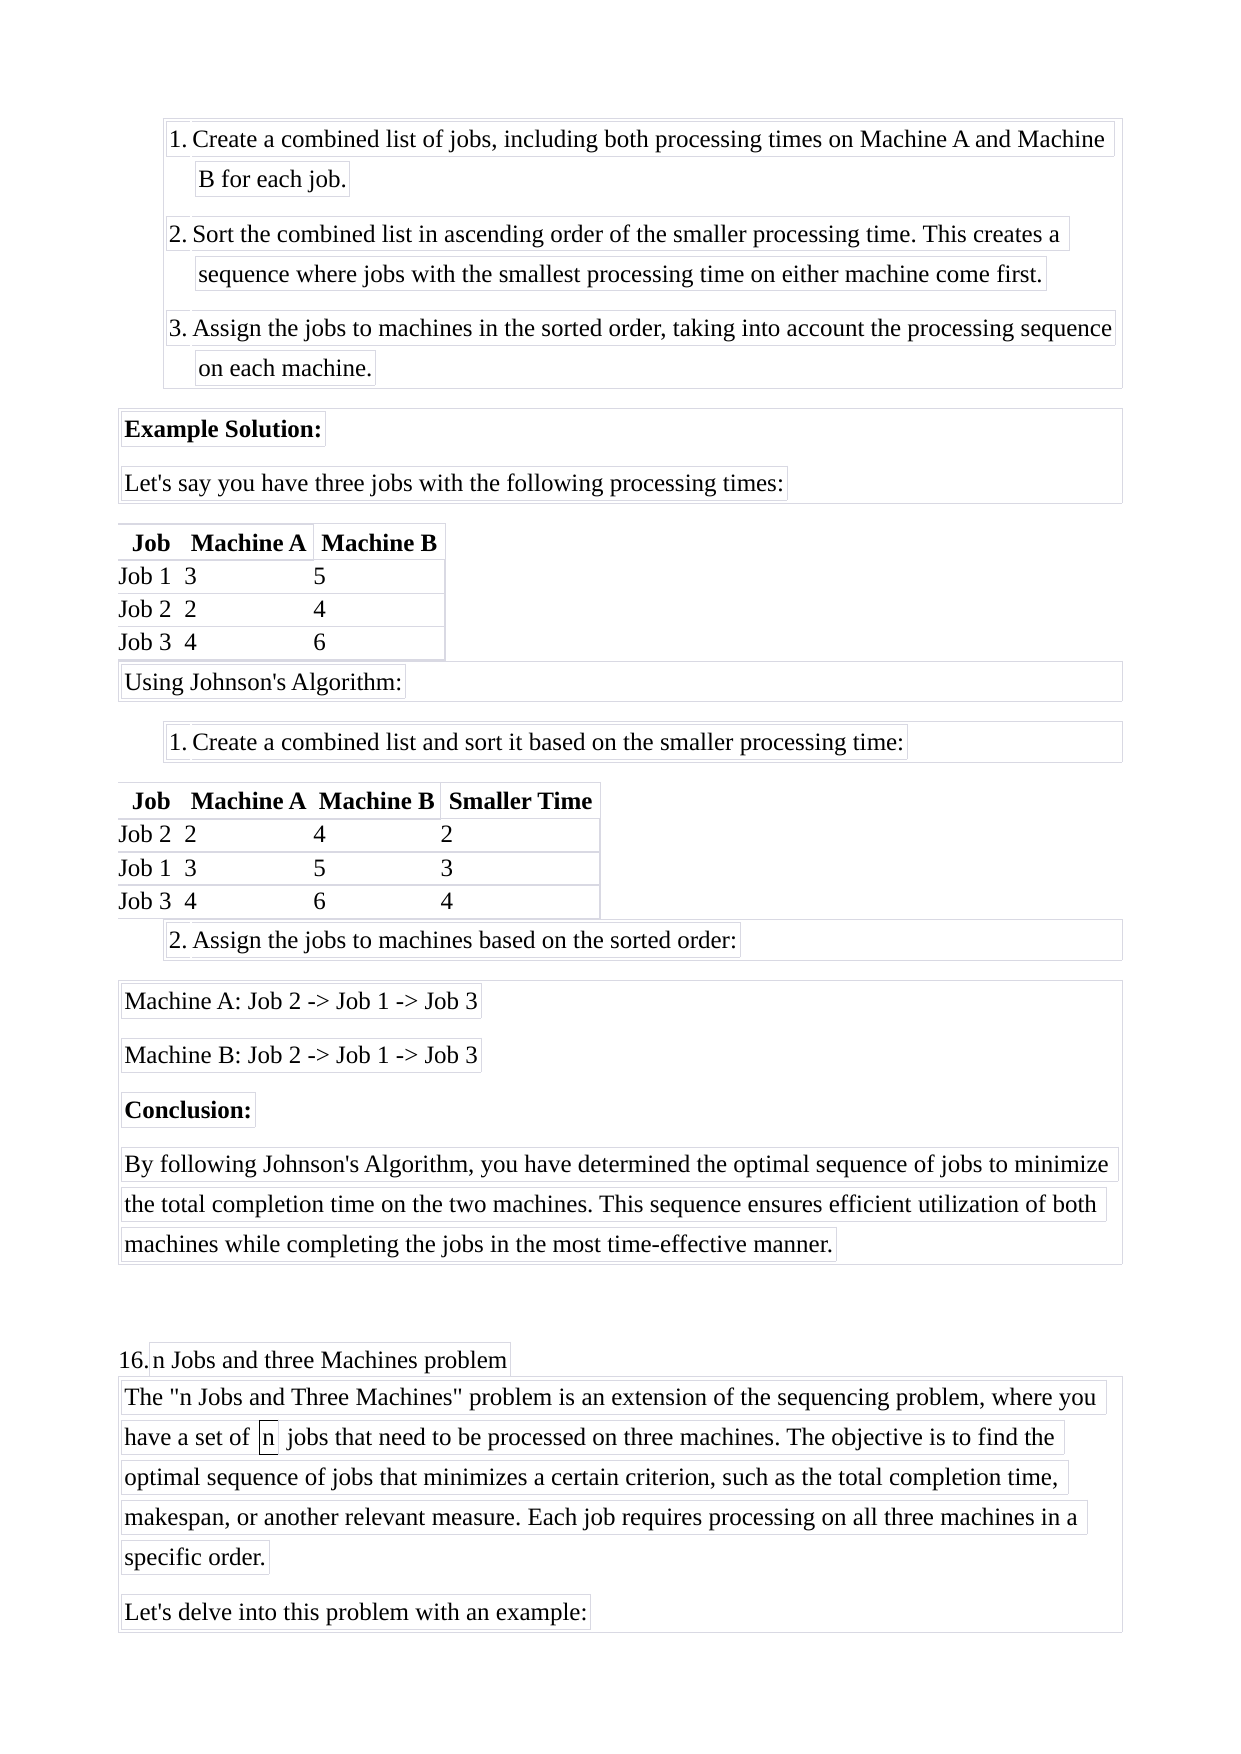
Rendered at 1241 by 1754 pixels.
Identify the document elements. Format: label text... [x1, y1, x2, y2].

table_header Job [118, 783, 184, 818]
table_cell 3 [184, 561, 313, 592]
table_header Job [118, 525, 184, 559]
list Create a combined list and sort it based on the smaller processing time: [164, 722, 1122, 762]
table_cell 3 [440, 853, 599, 884]
text Machine B: Job 2 -> Job 1 -> Job 3 [119, 1034, 1122, 1072]
list Assign the jobs to machines based on the sorted order: [164, 920, 1122, 960]
table_header Machine A [184, 525, 313, 559]
text Let's delve into this problem with an example: [119, 1591, 1122, 1632]
table_cell Job 2 [118, 594, 184, 626]
table_cell Job 2 [118, 820, 184, 851]
list Sort the combined list in ascending order of the smaller processing time. This creates a sequence where jobs with the smallest processing time on either machine come first. [164, 213, 1122, 291]
table_cell 6 [313, 627, 444, 659]
table_cell 4 [440, 886, 599, 918]
table_cell Job 1 [118, 853, 184, 884]
table_cell 3 [184, 853, 313, 884]
table_cell Job 3 [118, 886, 184, 918]
table_cell 2 [184, 820, 313, 851]
list Assign the jobs to machines in the sorted order, taking into account the processing sequence on each machine. [164, 307, 1122, 388]
table_cell 2 [184, 594, 313, 626]
table_cell 2 [440, 819, 599, 851]
text Machine A: Job 2 -> Job 1 -> Job 3 [119, 981, 1122, 1018]
table_cell 5 [313, 560, 444, 592]
table_header Machine B [314, 524, 445, 559]
table_cell Job 1 [118, 561, 184, 592]
table_cell Job 3 [118, 627, 184, 659]
text n Jobs and three Machines problem [150, 1343, 510, 1376]
table_header Machine B [313, 783, 440, 818]
table_header Machine A [184, 783, 313, 818]
text [511, 1342, 1122, 1376]
text Example Solution: [119, 409, 1122, 446]
table_header Smaller Time [441, 783, 600, 818]
text Let's say you have three jobs with the following processing times: [119, 462, 1122, 503]
table_cell 5 [313, 853, 440, 884]
table_cell 6 [313, 886, 440, 918]
table_cell 4 [184, 886, 313, 918]
table_cell 4 [184, 627, 313, 659]
text By following Johnson's Algorithm, you have determined the optimal sequence of jobs to minimize the total completion time on the two machines. This sequence ensures efficient utilization of both machines while completing the jobs in the most time-effective manner. [119, 1143, 1122, 1264]
text 16. [118, 1342, 149, 1376]
table_cell 4 [313, 594, 444, 626]
text Using Johnson's Algorithm: [119, 662, 1122, 701]
list Create a combined list of jobs, including both processing times on Machine A and Machine B for each job. [164, 119, 1122, 196]
table_cell 4 [313, 820, 440, 851]
text The "n Jobs and Three Machines" problem is an extension of the sequencing problem, where you have a set of n jobs that need to be processed on three machines. The objective is to find the optimal sequence of jobs that minimizes a certain criterion, such as the total completion time, makespan, or another relevant measure. Each job requires processing on all three machines in a specific order. [119, 1377, 1122, 1574]
text Conclusion: [119, 1089, 1122, 1127]
